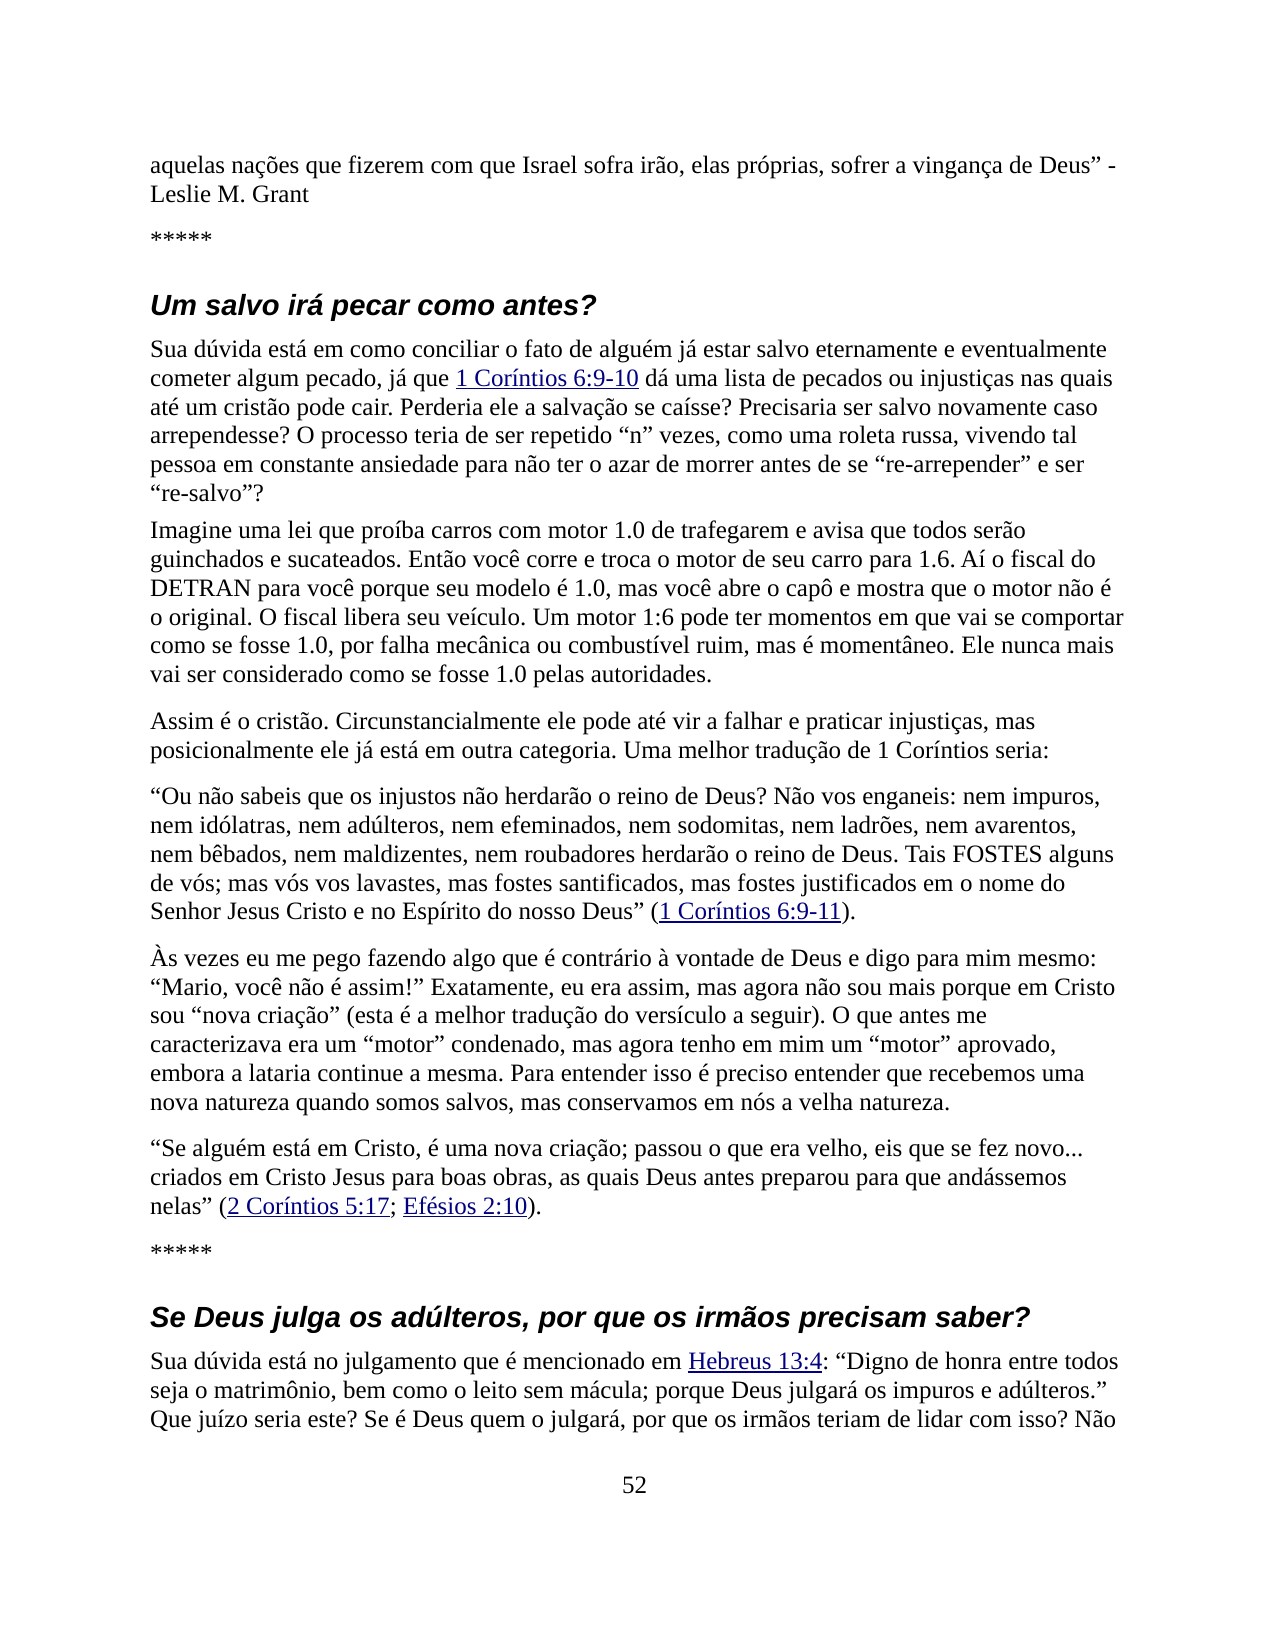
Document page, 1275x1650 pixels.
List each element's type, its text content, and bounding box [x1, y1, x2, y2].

text ***** [150, 225, 1125, 254]
text “Ou não sabeis que os injustos não herdarão o reino de Deus? Não vos enganeis: nem impuros, nem idólatras, nem adúlteros, nem efeminados, nem sodomitas, nem ladrões, nem avarentos, nem bêbados, nem maldizentes, nem roubadores herdarão o reino de Deus. Tais FOSTES alguns de vós; mas vós vos lavastes, mas fostes santificados, mas fostes justificados em o nome do Senhor Jesus Cristo e no Espírito do nosso Deus” (1 Coríntios 6:9-11). [150, 781, 1125, 925]
subtitle Se Deus julga os adúlteros, por que os irmãos precisam saber? [150, 1300, 1125, 1334]
text ***** [150, 1238, 1125, 1266]
text Imagine uma lei que proíba carros com motor 1.0 de trafegarem e avisa que todos serão guinchados e sucateados. Então você corre e troca o motor de seu carro para 1.6. Aí o fiscal do DETRAN para você porque seu modelo é 1.0, mas você abre o capô e mostra que o motor não é o original. O fiscal libera seu veículo. Um motor 1:6 pode ter momentos em que vai se comportar como se fosse 1.0, por falha mecânica ou combustível ruim, mas é momentâneo. Ele nunca mais vai ser considerado como se fosse 1.0 pelas autoridades. [150, 516, 1125, 688]
text Assim é o cristão. Circunstancialmente ele pode até vir a falhar e praticar injustiças, mas posicionalmente ele já está em outra categoria. Uma melhor tradução de 1 Coríntios seria: [150, 706, 1125, 763]
text Sua dúvida está no julgamento que é mencionado em Hebreus 13:4: “Digno de honra entre todos seja o matrimônio, bem como o leito sem mácula; porque Deus julgará os impuros e adúlteros.” Que juízo seria este? Se é Deus quem o julgará, por que os irmãos teriam de lidar com isso? Não [150, 1346, 1125, 1433]
subtitle Um salvo irá pecar como antes? [150, 288, 1125, 322]
text aquelas nações que fizerem com que Israel sofra irão, elas próprias, sofrer a vingança de Deus” - Leslie M. Grant [150, 150, 1125, 207]
text Às vezes eu me pego fazendo algo que é contrário à vontade de Deus e digo para mim mesmo: “Mario, você não é assim!” Exatamente, eu era assim, mas agora não sou mais porque em Cristo sou “nova criação” (esta é a melhor tradução do versículo a seguir). O que antes me caracterizava era um “motor” condenado, mas agora tenho em mim um “motor” aprovado, embora a lataria continue a mesma. Para entender isso é preciso entender que recebemos uma nova natureza quando somos salvos, mas conservamos em nós a velha natureza. [150, 943, 1125, 1116]
text Sua dúvida está em como conciliar o fato de alguém já estar salvo eternamente e eventualmente cometer algum pecado, já que 1 Coríntios 6:9-10 dá uma lista de pecados ou injustiças nas quais até um cristão pode cair. Perderia ele a salvação se caísse? Precisaria ser salvo novamente caso arrependesse? O processo teria de ser repetido “n” vezes, como uma roleta russa, vivendo tal pessoa em constante ansiedade para não ter o azar de morrer antes de se “re-arrepender” e ser “re-salvo”? [150, 334, 1125, 507]
text “Se alguém está em Cristo, é uma nova criação; passou o que era velho, eis que se fez novo... criados em Cristo Jesus para boas obras, as quais Deus antes preparou para que andássemos nelas” (2 Coríntios 5:17; Efésios 2:10). [150, 1133, 1125, 1220]
